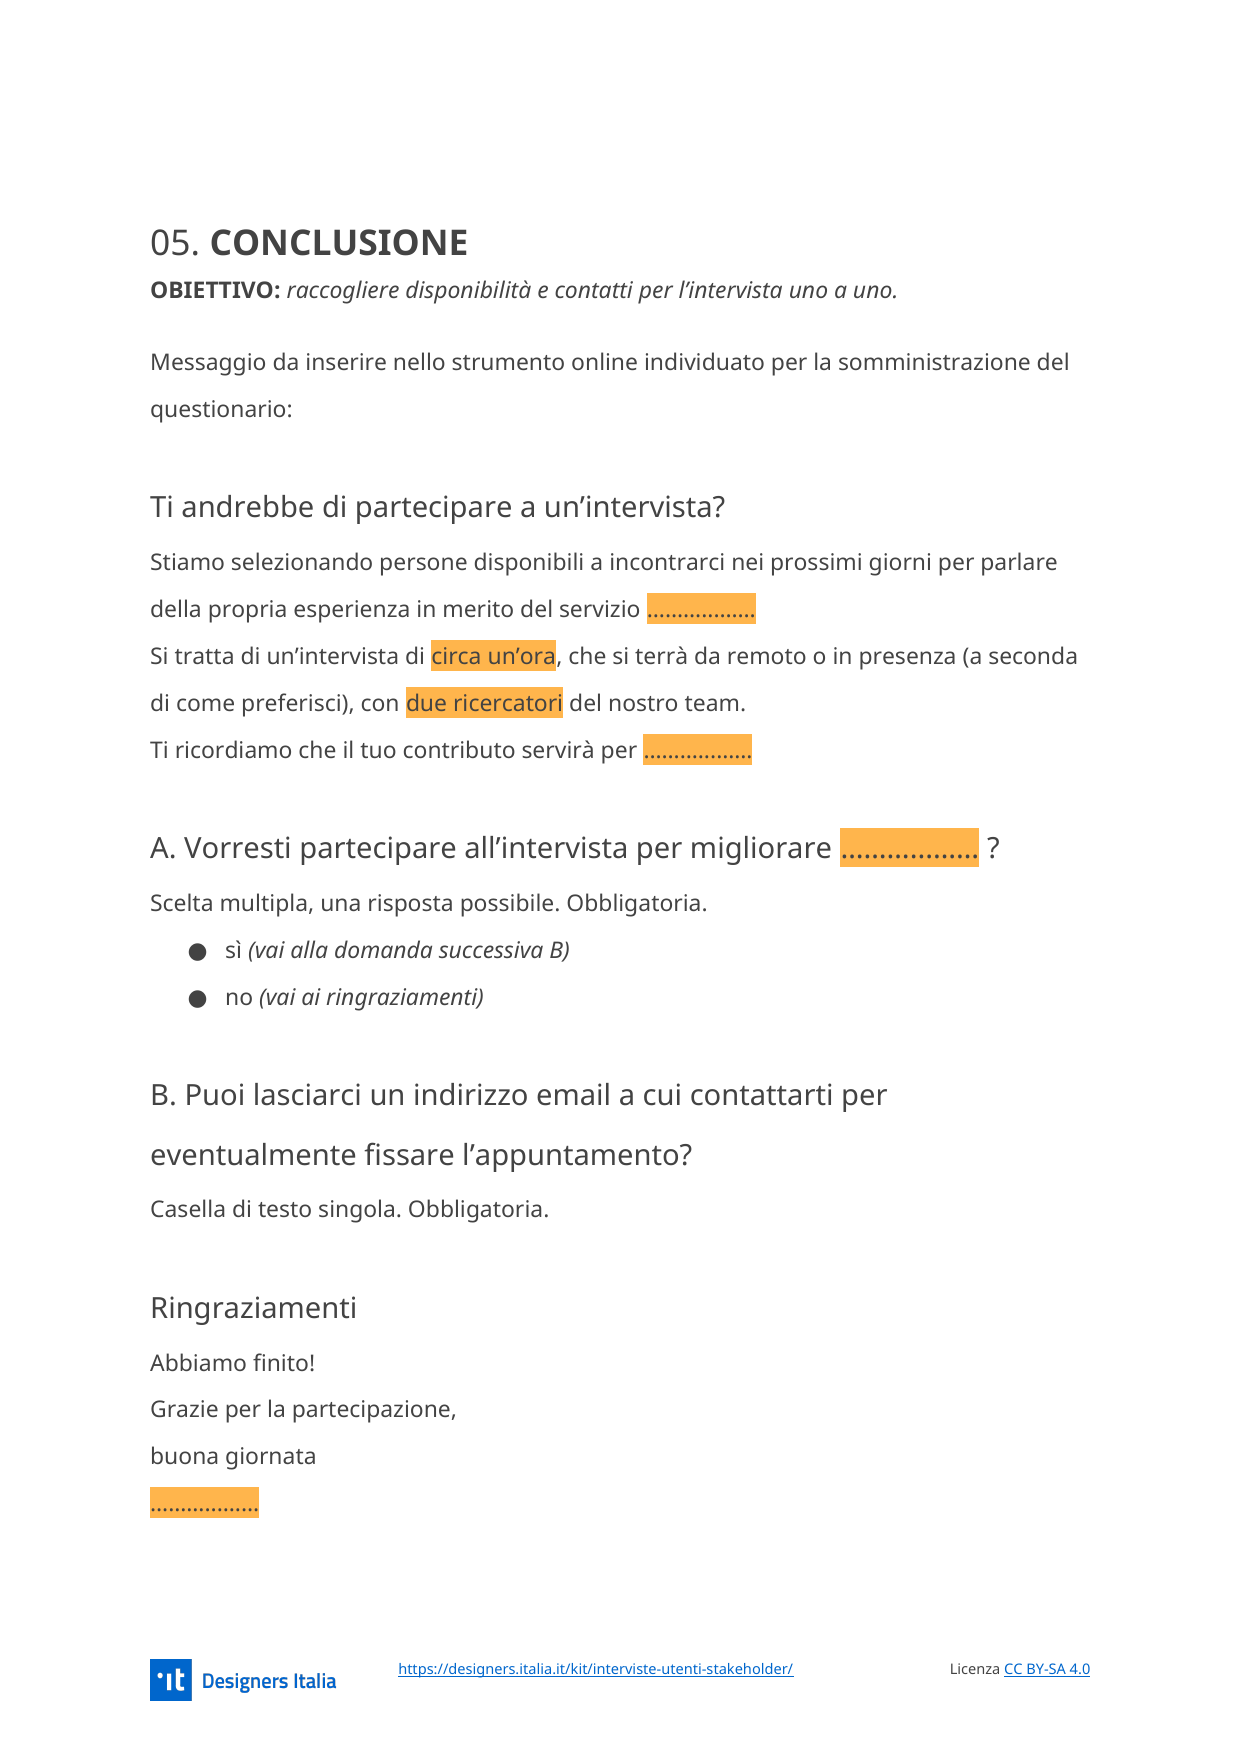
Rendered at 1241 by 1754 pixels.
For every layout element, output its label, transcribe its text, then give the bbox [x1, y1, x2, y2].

subtitle B. Puoi lasciarci un indirizzo email a cui contattarti per eventualmente fissare l’appuntamento? [150, 1074, 1090, 1173]
text Casella di testo singola. Obbligatoria. [150, 1193, 1090, 1224]
text Ti andrebbe di partecipare a un’intervista? [150, 487, 1090, 526]
text Si tratta di un’intervista di circa un’ora, che si terrà da remoto o in presenza (a seconda di come preferisci), con due ricercatori del nostro team. [150, 640, 1090, 718]
subtitle A. Vorresti partecipare all’intervista per migliorare ………...…… ? [150, 827, 1090, 867]
text OBIETTIVO: raccogliere disponibilità e contatti per l’intervista uno a uno. [150, 274, 1090, 305]
text Abbiamo finito! [150, 1347, 1090, 1378]
text Messaggio da inserire nello strumento online individuato per la somministrazione del questionario: [150, 346, 1090, 424]
text buona giornata [150, 1440, 1090, 1472]
picture [150, 1659, 347, 1701]
list no (vai ai ringraziamenti) [187, 981, 1090, 1012]
text ………...…… [150, 1487, 1090, 1518]
text Ti ricordiamo che il tuo contributo servirà per ………...…… [150, 734, 1090, 765]
list sì (vai alla domanda successiva B) [187, 934, 1090, 965]
text Stiamo selezionando persone disponibili a incontrarci nei prossimi giorni per parlare della propria esperienza in merito del servizio ………...…… [150, 546, 1090, 624]
text Scelta multipla, una risposta possibile. Obbligatoria. [150, 887, 1090, 918]
subtitle 05. CONCLUSIONE [150, 218, 1052, 266]
text Grazie per la partecipazione, [150, 1393, 1090, 1425]
subtitle Ringraziamenti [150, 1287, 1090, 1327]
